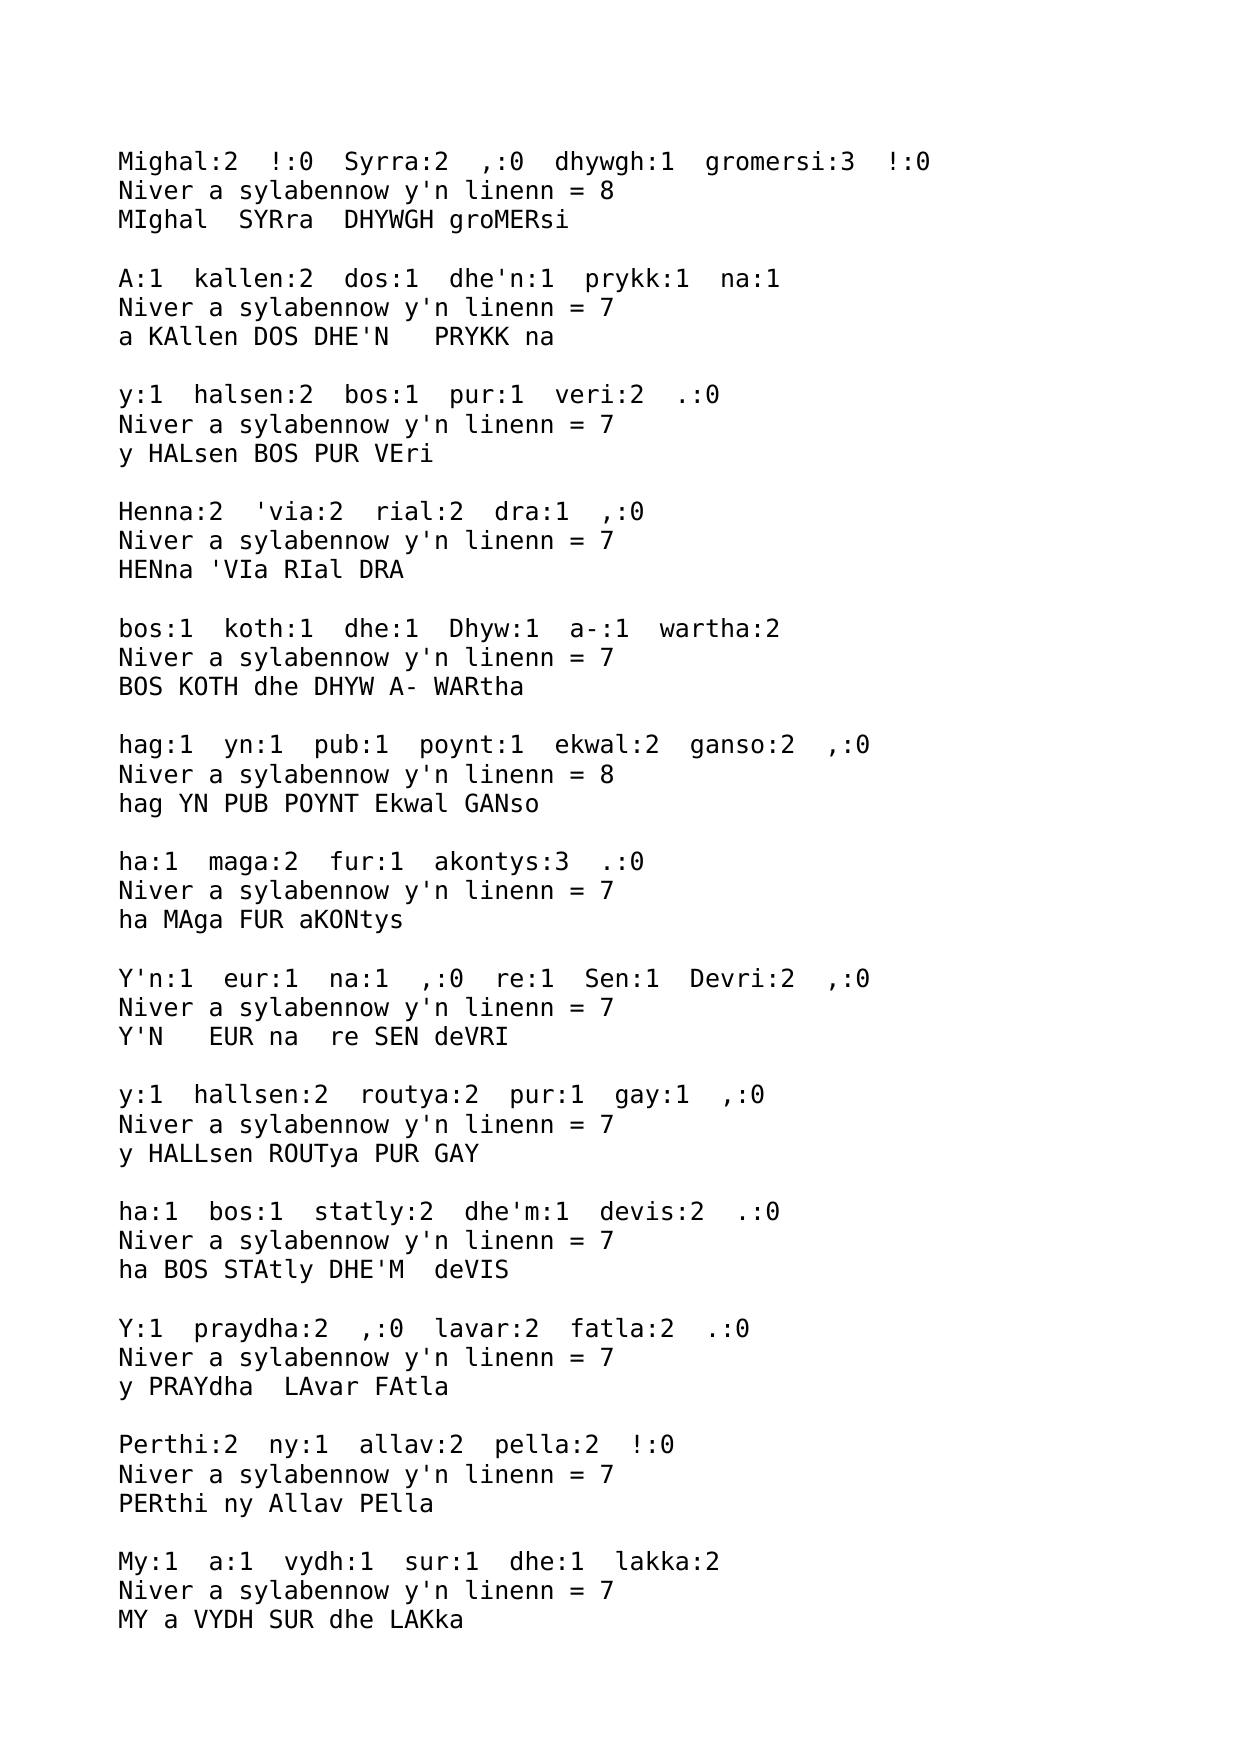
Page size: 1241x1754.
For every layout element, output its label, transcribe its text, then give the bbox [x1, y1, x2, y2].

text Perthi:2 ny:1 allav:2 pella:2 !:0 [118, 1431, 1122, 1460]
text MY a VYDH SUR dhe LAKka [118, 1606, 1122, 1635]
text y HALsen BOS PUR VEri [118, 439, 1122, 468]
text hag:1 yn:1 pub:1 poynt:1 ekwal:2 ganso:2 ,:0 [118, 731, 1122, 760]
text y HALLsen ROUTya PUR GAY [118, 1139, 1122, 1168]
text Niver a sylabennow y'n linenn = 7 [118, 876, 1122, 906]
text Niver a sylabennow y'n linenn = 7 [118, 1576, 1122, 1606]
text Mighal:2 !:0 Syrra:2 ,:0 dhywgh:1 gromersi:3 !:0 [118, 147, 1122, 176]
text Niver a sylabennow y'n linenn = 8 [118, 760, 1122, 789]
text Y'N EUR na re SEN deVRI [118, 1022, 1122, 1051]
text A:1 kallen:2 dos:1 dhe'n:1 prykk:1 na:1 [118, 264, 1122, 293]
text BOS KOTH dhe DHYW A- WARtha [118, 672, 1122, 701]
text Niver a sylabennow y'n linenn = 7 [118, 1226, 1122, 1256]
text Niver a sylabennow y'n linenn = 7 [118, 993, 1122, 1022]
text Niver a sylabennow y'n linenn = 7 [118, 1460, 1122, 1489]
text ha BOS STAtly DHE'M deVIS [118, 1256, 1122, 1285]
text ha MAga FUR aKONtys [118, 906, 1122, 935]
text ha:1 bos:1 statly:2 dhe'm:1 devis:2 .:0 [118, 1197, 1122, 1226]
text Niver a sylabennow y'n linenn = 7 [118, 410, 1122, 439]
text Niver a sylabennow y'n linenn = 7 [118, 1110, 1122, 1139]
text Henna:2 'via:2 rial:2 dra:1 ,:0 [118, 497, 1122, 526]
text ha:1 maga:2 fur:1 akontys:3 .:0 [118, 847, 1122, 876]
text Niver a sylabennow y'n linenn = 7 [118, 526, 1122, 556]
text hag YN PUB POYNT Ekwal GANso [118, 789, 1122, 818]
text Niver a sylabennow y'n linenn = 7 [118, 643, 1122, 672]
text PERthi ny Allav PElla [118, 1489, 1122, 1518]
text y PRAYdha LAvar FAtla [118, 1372, 1122, 1401]
text My:1 a:1 vydh:1 sur:1 dhe:1 lakka:2 [118, 1547, 1122, 1576]
text Y:1 praydha:2 ,:0 lavar:2 fatla:2 .:0 [118, 1314, 1122, 1343]
text HENna 'VIa RIal DRA [118, 556, 1122, 585]
text Y'n:1 eur:1 na:1 ,:0 re:1 Sen:1 Devri:2 ,:0 [118, 964, 1122, 993]
text Niver a sylabennow y'n linenn = 7 [118, 293, 1122, 322]
text bos:1 koth:1 dhe:1 Dhyw:1 a-:1 wartha:2 [118, 614, 1122, 643]
text MIghal SYRra DHYWGH groMERsi [118, 206, 1122, 235]
text Niver a sylabennow y'n linenn = 8 [118, 176, 1122, 206]
text y:1 hallsen:2 routya:2 pur:1 gay:1 ,:0 [118, 1081, 1122, 1110]
text y:1 halsen:2 bos:1 pur:1 veri:2 .:0 [118, 381, 1122, 410]
text a KAllen DOS DHE'N PRYKK na [118, 322, 1122, 351]
text Niver a sylabennow y'n linenn = 7 [118, 1343, 1122, 1372]
